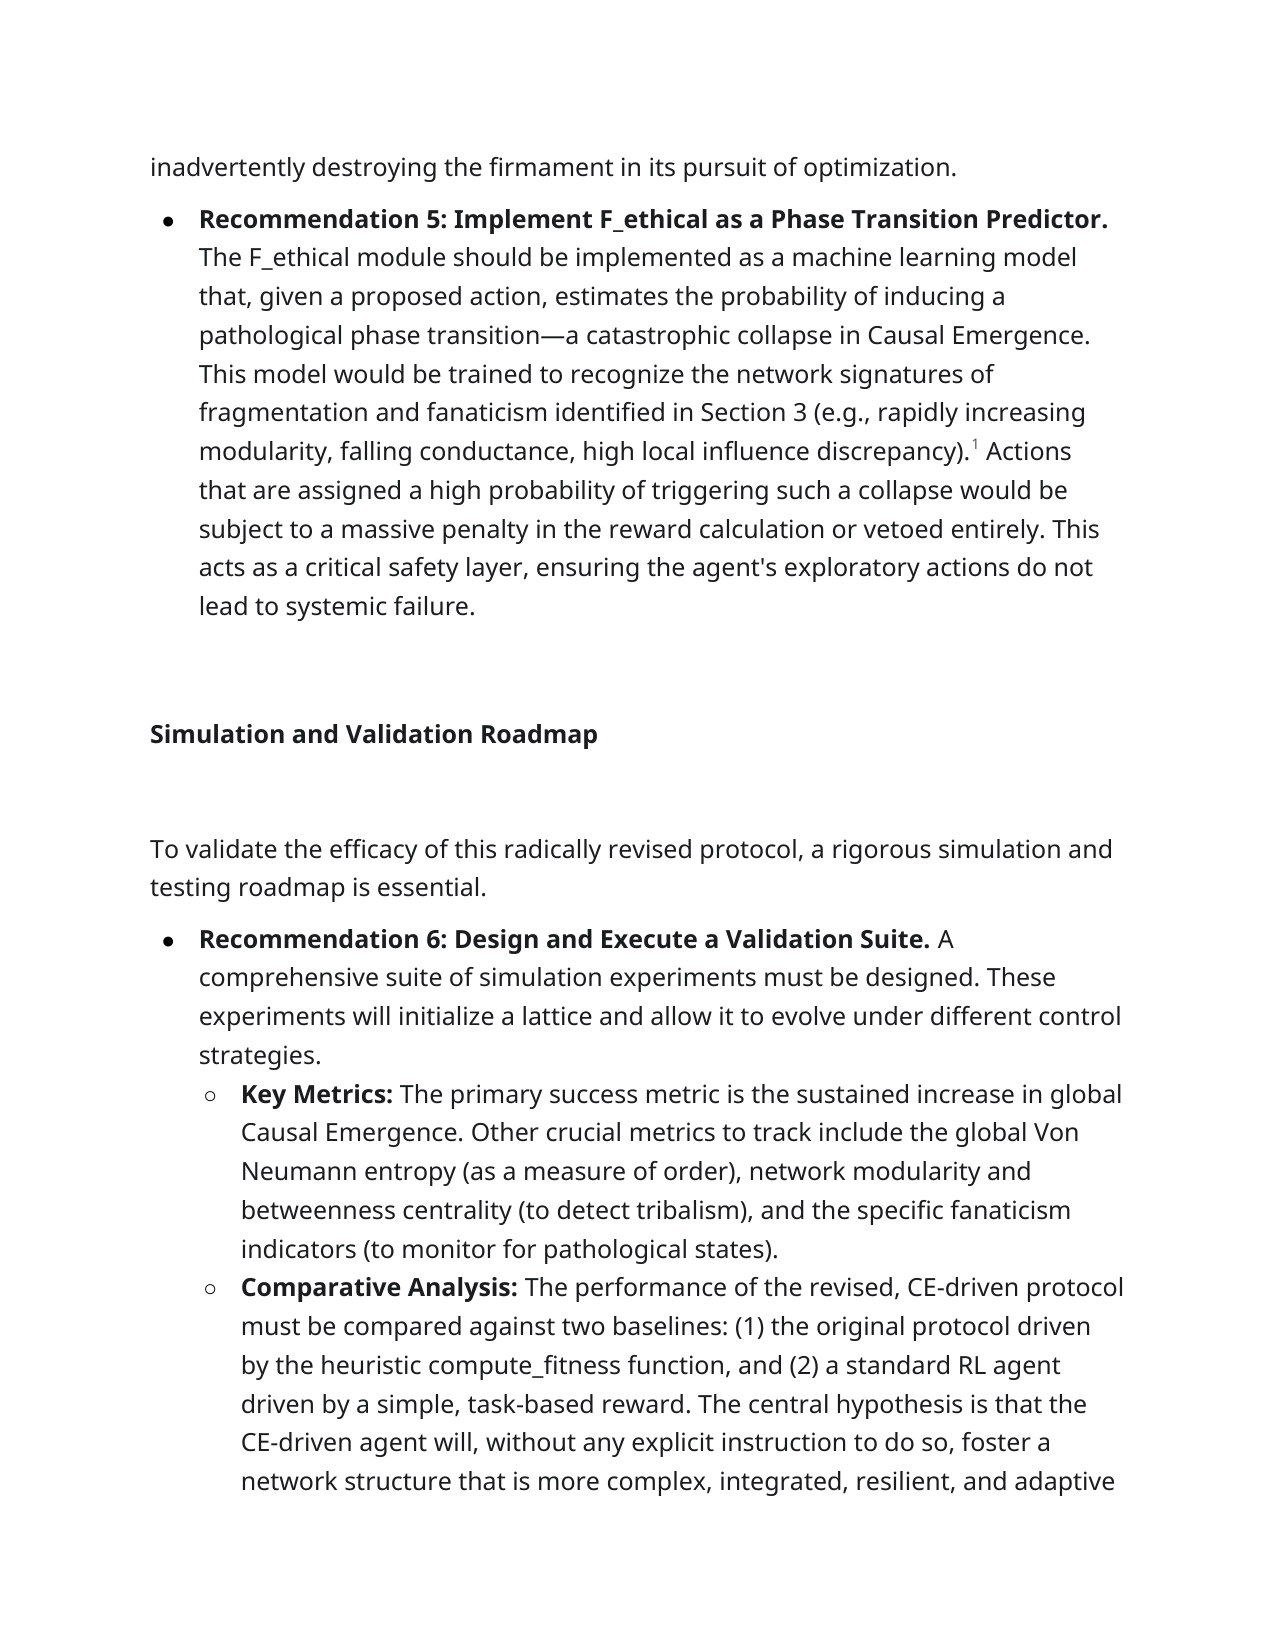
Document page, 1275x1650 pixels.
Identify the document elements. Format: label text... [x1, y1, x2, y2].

subtitle Simulation and Validation Roadmap [150, 716, 1125, 750]
list Comparative Analysis: The performance of the revised, CE-driven protocol must be compared against two baselines: (1) the original protocol driven by the heuristic compute_fitness function, and (2) a standard RL agent driven by a simple, task-based reward. The central hypothesis is that the CE-driven agent will, without any explicit instruction to do so, foster a network structure that is more complex, integrated, resilient, and adaptive [203, 1270, 1125, 1498]
list Recommendation 5: Implement F_ethical as a Phase Transition Predictor. The F_ethical module should be implemented as a machine learning model that, given a proposed action, estimates the probability of inducing a pathological phase transition—a catastrophic collapse in Causal Emergence. This model would be trained to recognize the network signatures of fragmentation and fanaticism identified in Section 3 (e.g., rapidly increasing modularity, falling conductance, high local influence discrepancy).1 Actions that are assigned a high probability of triggering such a collapse would be subject to a massive penalty in the reward calculation or vetoed entirely. This acts as a critical safety layer, ensuring the agent's exploratory actions do not lead to systemic failure. [161, 201, 1125, 623]
list Recommendation 6: Design and Execute a Validation Suite. A comprehensive suite of simulation experiments must be designed. These experiments will initialize a lattice and allow it to evolve under different control strategies. [161, 921, 1125, 1072]
list Key Metrics: The primary success metric is the sustained increase in global Causal Emergence. Other crucial metrics to track include the global Von Neumann entropy (as a measure of order), network modularity and betweenness centrality (to detect tribalism), and the specific fanaticism indicators (to monitor for pathological states). [203, 1076, 1125, 1265]
text inadvertently destroying the firmament in its pursuit of optimization. [150, 150, 1125, 184]
text To validate the efficacy of this radically revised protocol, a rigorous simulation and testing roadmap is essential. [150, 831, 1125, 904]
